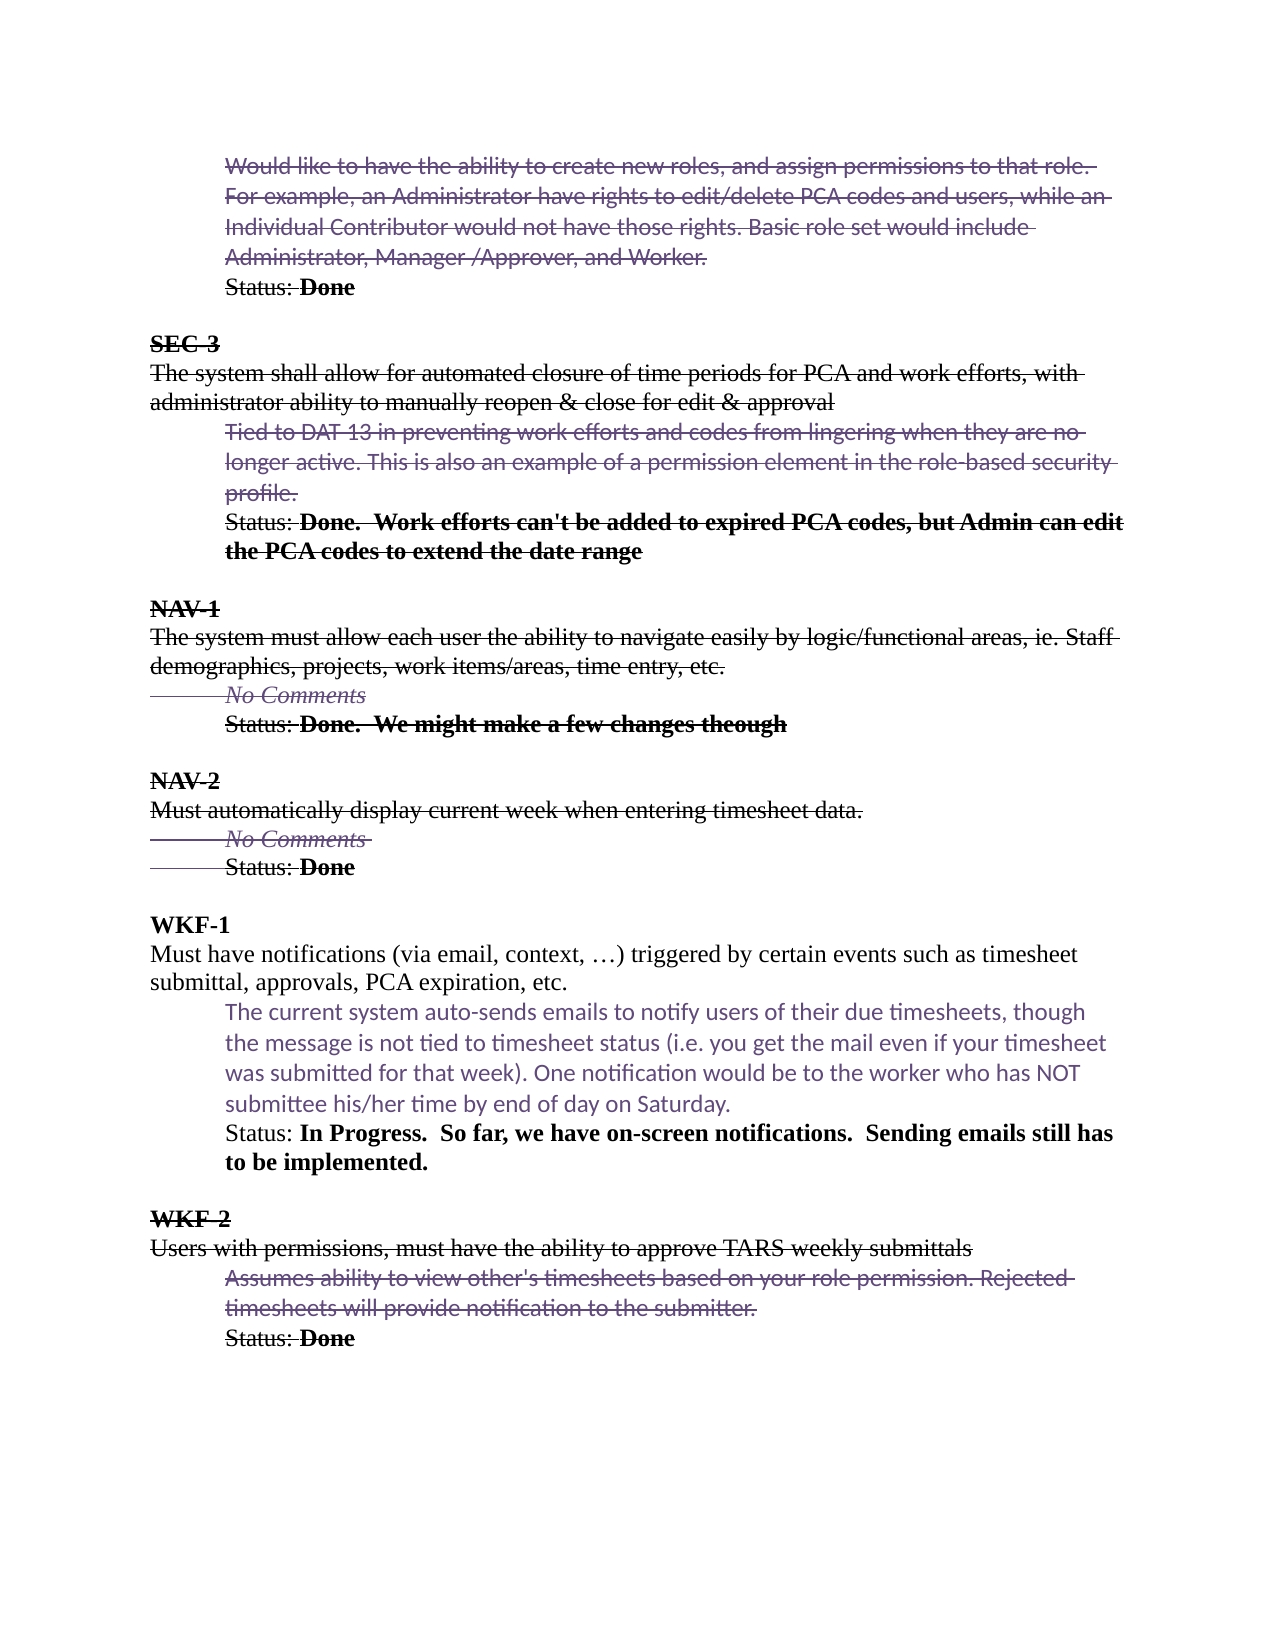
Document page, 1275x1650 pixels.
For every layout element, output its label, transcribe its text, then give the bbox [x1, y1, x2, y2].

text The current system auto-sends emails to notify users of their due timesheets, though the message is not tied to timesheet status (i.e. you get the mail even if your timesheet was submitted for that week). One notification would be to the worker who has NOT submittee his/her time by end of day on Saturday. [225, 996, 1125, 1118]
text Must automatically display current week when entering timesheet data. [150, 795, 1125, 824]
text Status: Done. We might make a few changes theough [150, 709, 1125, 737]
text NAV-1 [150, 594, 1125, 622]
text Status: Done [225, 272, 1125, 301]
text The system must allow each user the ability to navigate easily by logic/functional areas, ie. Staff demographics, projects, work items/areas, time entry, etc. [150, 622, 1125, 680]
text Status: Done [225, 1323, 1125, 1352]
text Status: In Progress. So far, we have on-screen notifications. Sending emails still has to be implemented. [225, 1118, 1125, 1176]
text Assumes ability to view other's timesheets based on your role permission. Rejected timesheets will provide notification to the submitter. [225, 1262, 1125, 1323]
text No Comments [150, 680, 1125, 709]
text The system shall allow for automated closure of time periods for PCA and work efforts, with administrator ability to manually reopen & close for edit & approval [150, 358, 1125, 416]
text SEC-3 [150, 329, 1125, 358]
text Users with permissions, must have the ability to approve TARS weekly submittals [150, 1233, 1125, 1262]
text No Comments [150, 824, 1125, 852]
text Status: Done [150, 852, 1125, 881]
text Tied to DAT-13 in preventing work efforts and codes from lingering when they are no longer active. This is also an example of a permission element in the role-based security profile. [225, 416, 1125, 507]
text WKF-2 [150, 1204, 1125, 1233]
text Status: Done. Work efforts can't be added to expired PCA codes, but Admin can edit the PCA codes to extend the date range [225, 507, 1125, 565]
text Must have notifications (via email, context, …) triggered by certain events such as timesheet submittal, approvals, PCA expiration, etc. [150, 939, 1125, 996]
text WKF-1 [150, 910, 1125, 939]
text NAV-2 [150, 766, 1125, 795]
text Would like to have the ability to create new roles, and assign permissions to that role. For example, an Administrator have rights to edit/delete PCA codes and users, while an Individual Contributor would not have those rights. Basic role set would include Administrator, Manager /Approver, and Worker. [225, 150, 1125, 272]
